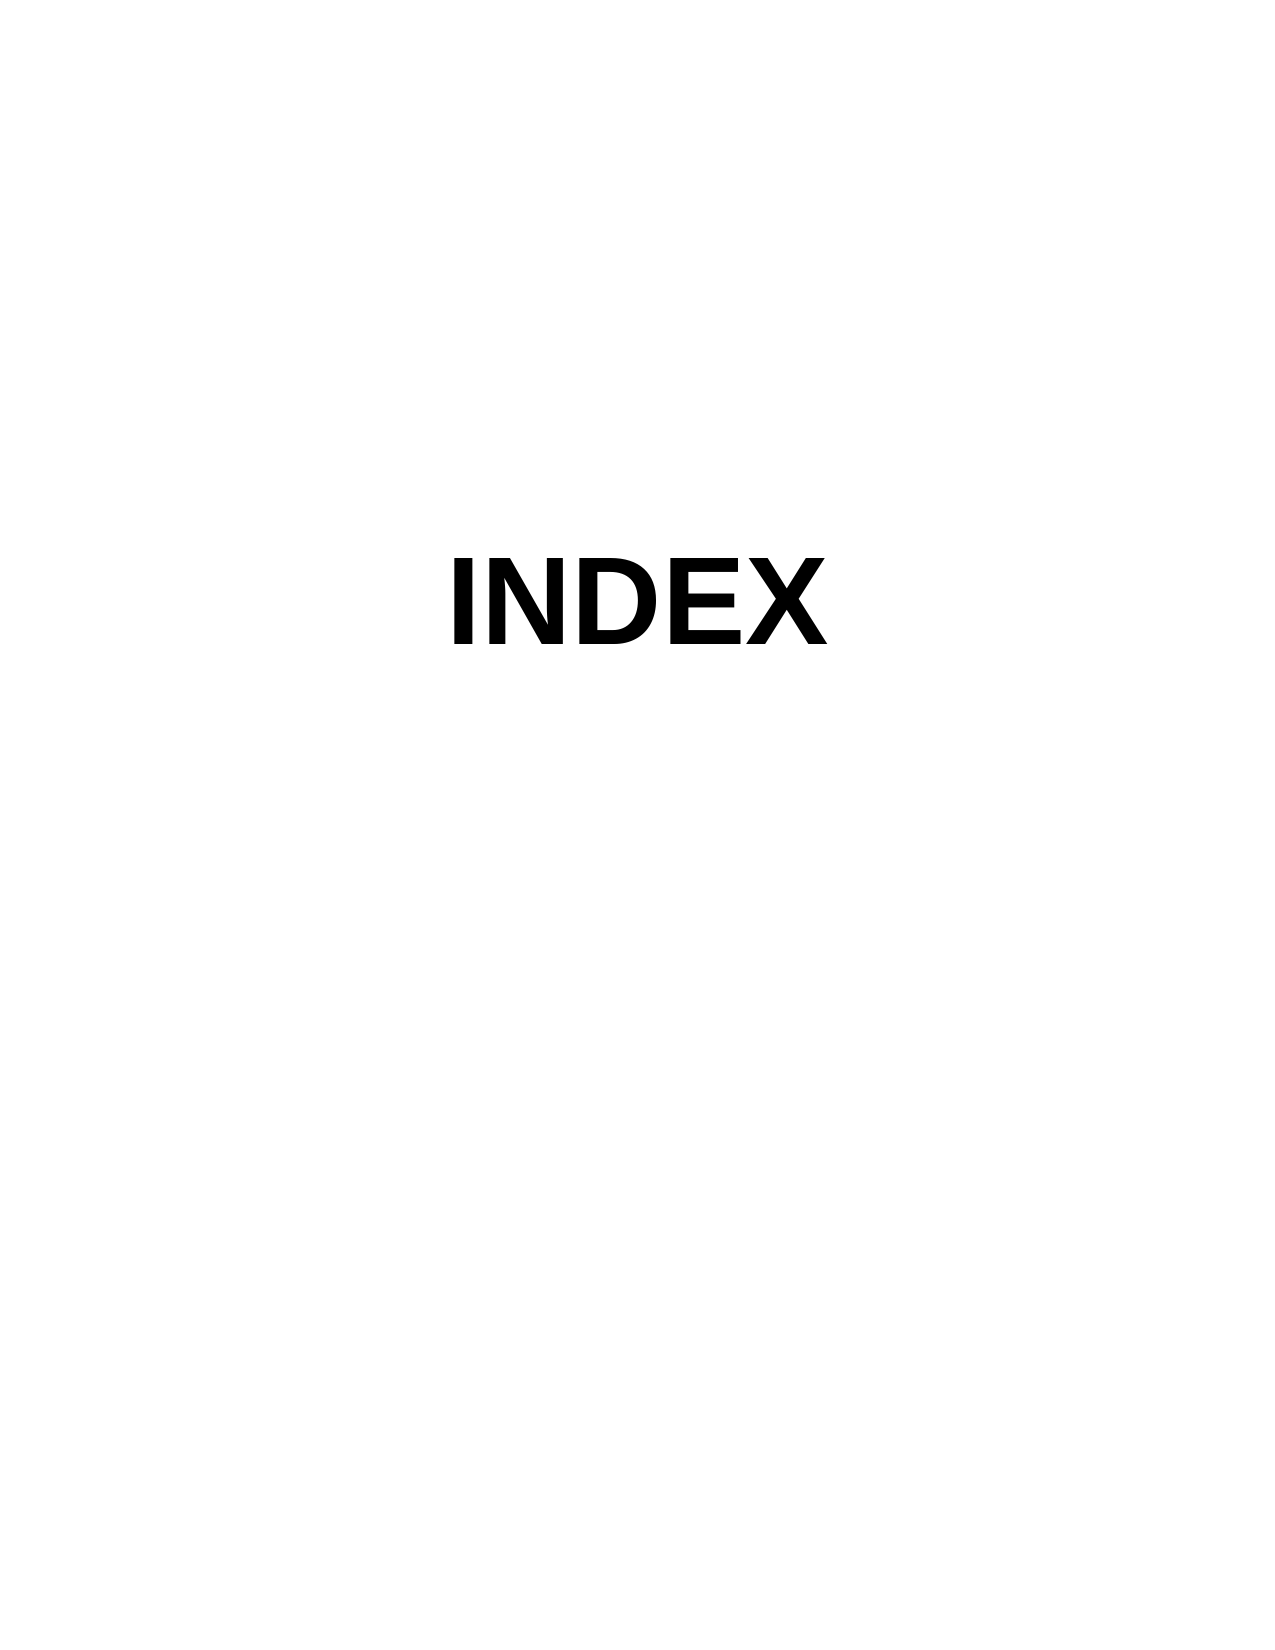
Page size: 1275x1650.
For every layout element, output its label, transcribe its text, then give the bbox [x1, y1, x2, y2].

subtitle INDEX [118, 527, 1157, 671]
